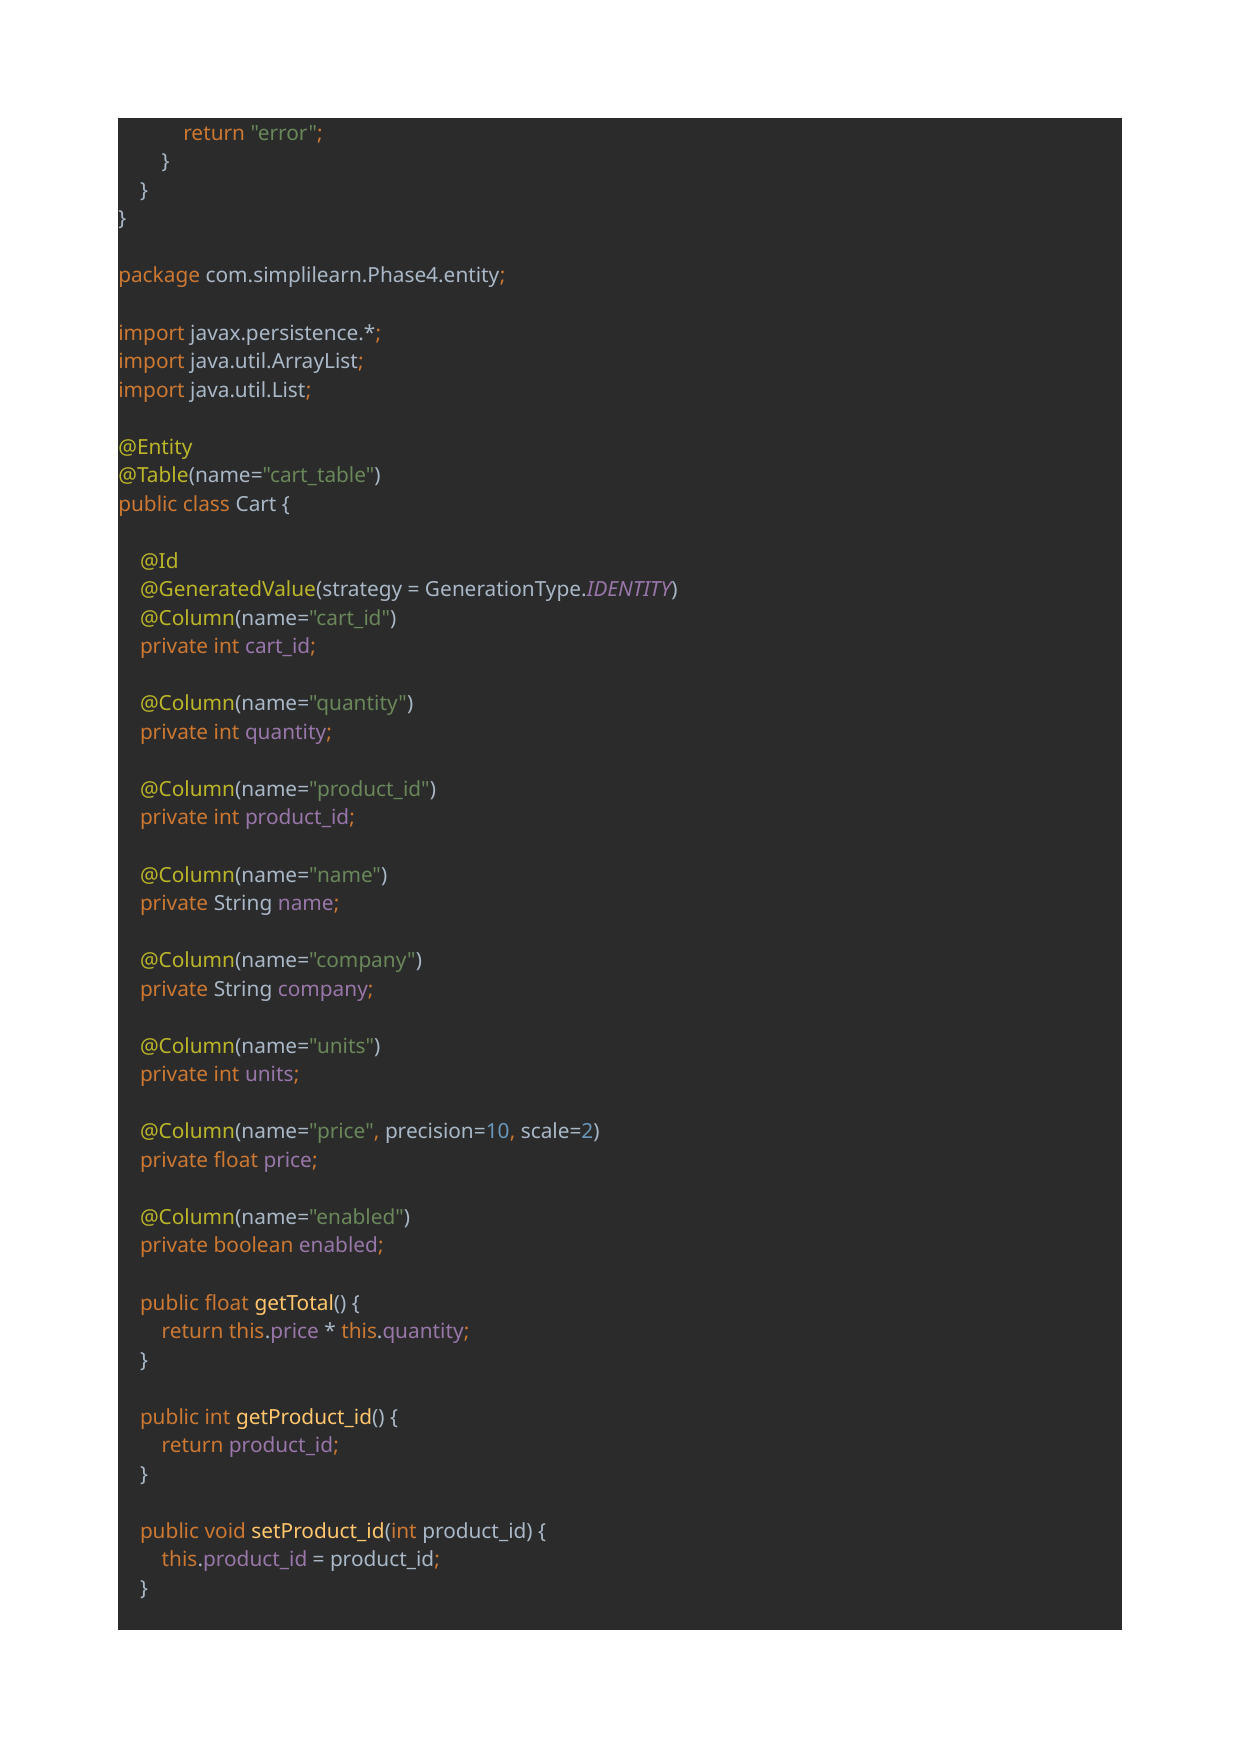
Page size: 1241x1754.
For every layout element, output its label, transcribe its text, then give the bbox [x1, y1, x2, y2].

text package com.simplilearn.Phase4.entity; import javax.persistence.*; import java.util.ArrayList; import java.util.List; @Entity @Table(name="cart_table") public class Cart { @Id @GeneratedValue(strategy = GenerationType.IDENTITY) @Column(name="cart_id") private int cart_id; @Column(name="quantity") private int quantity; @Column(name="product_id") private int product_id; @Column(name="name") private String name; @Column(name="company") private String company; @Column(name="units") private int units; @Column(name="price", precision=10, scale=2) private float price; @Column(name="enabled") private boolean enabled; public float getTotal() { return this.price * this.quantity; } public int getProduct_id() { return product_id; } public void setProduct_id(int product_id) { this.product_id = product_id; } [118, 261, 1122, 1630]
text return "error"; } } } [118, 118, 1122, 261]
